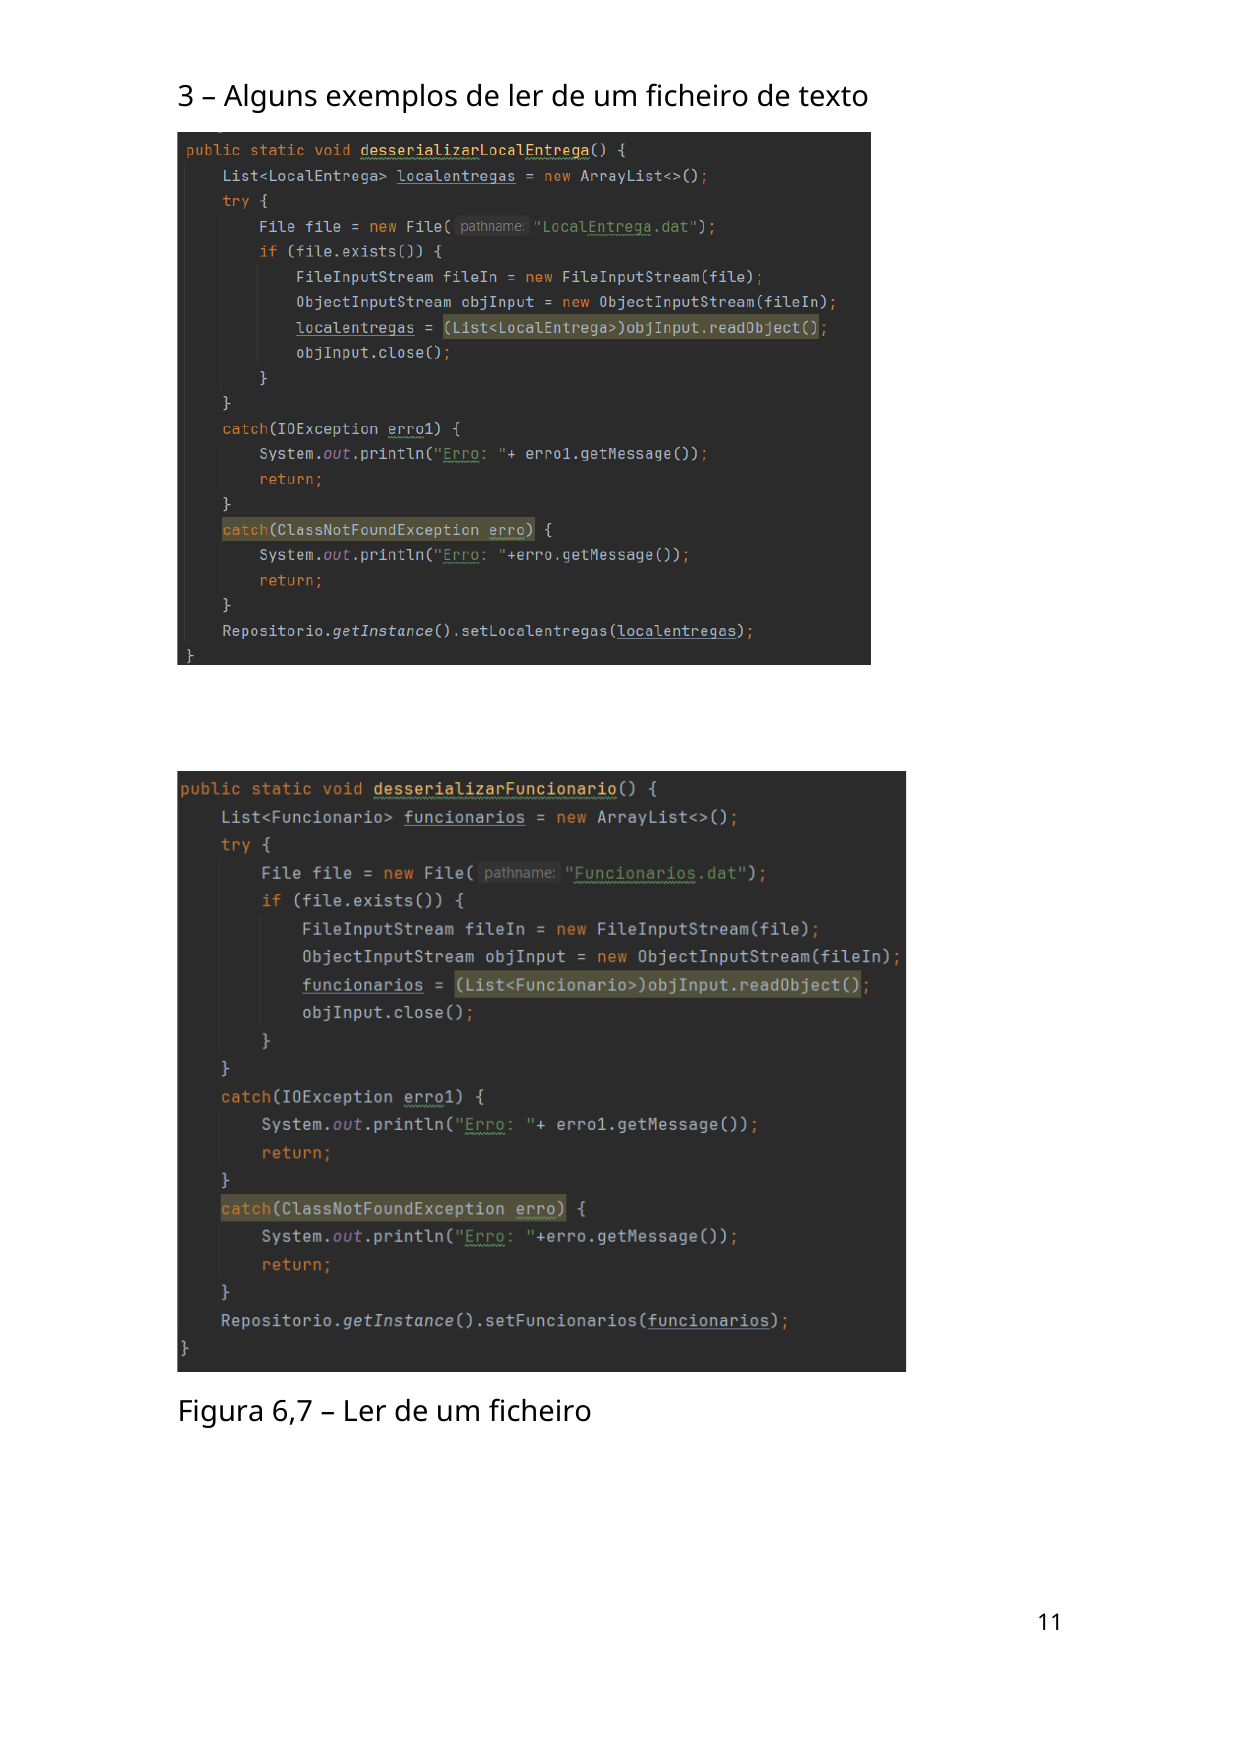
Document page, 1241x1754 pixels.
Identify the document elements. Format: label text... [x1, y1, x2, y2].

text Figura 6,7 – Ler de um ficheiro [177, 1390, 1063, 1429]
text 3 – Alguns exemplos de ler de um ficheiro de texto [177, 75, 1063, 115]
